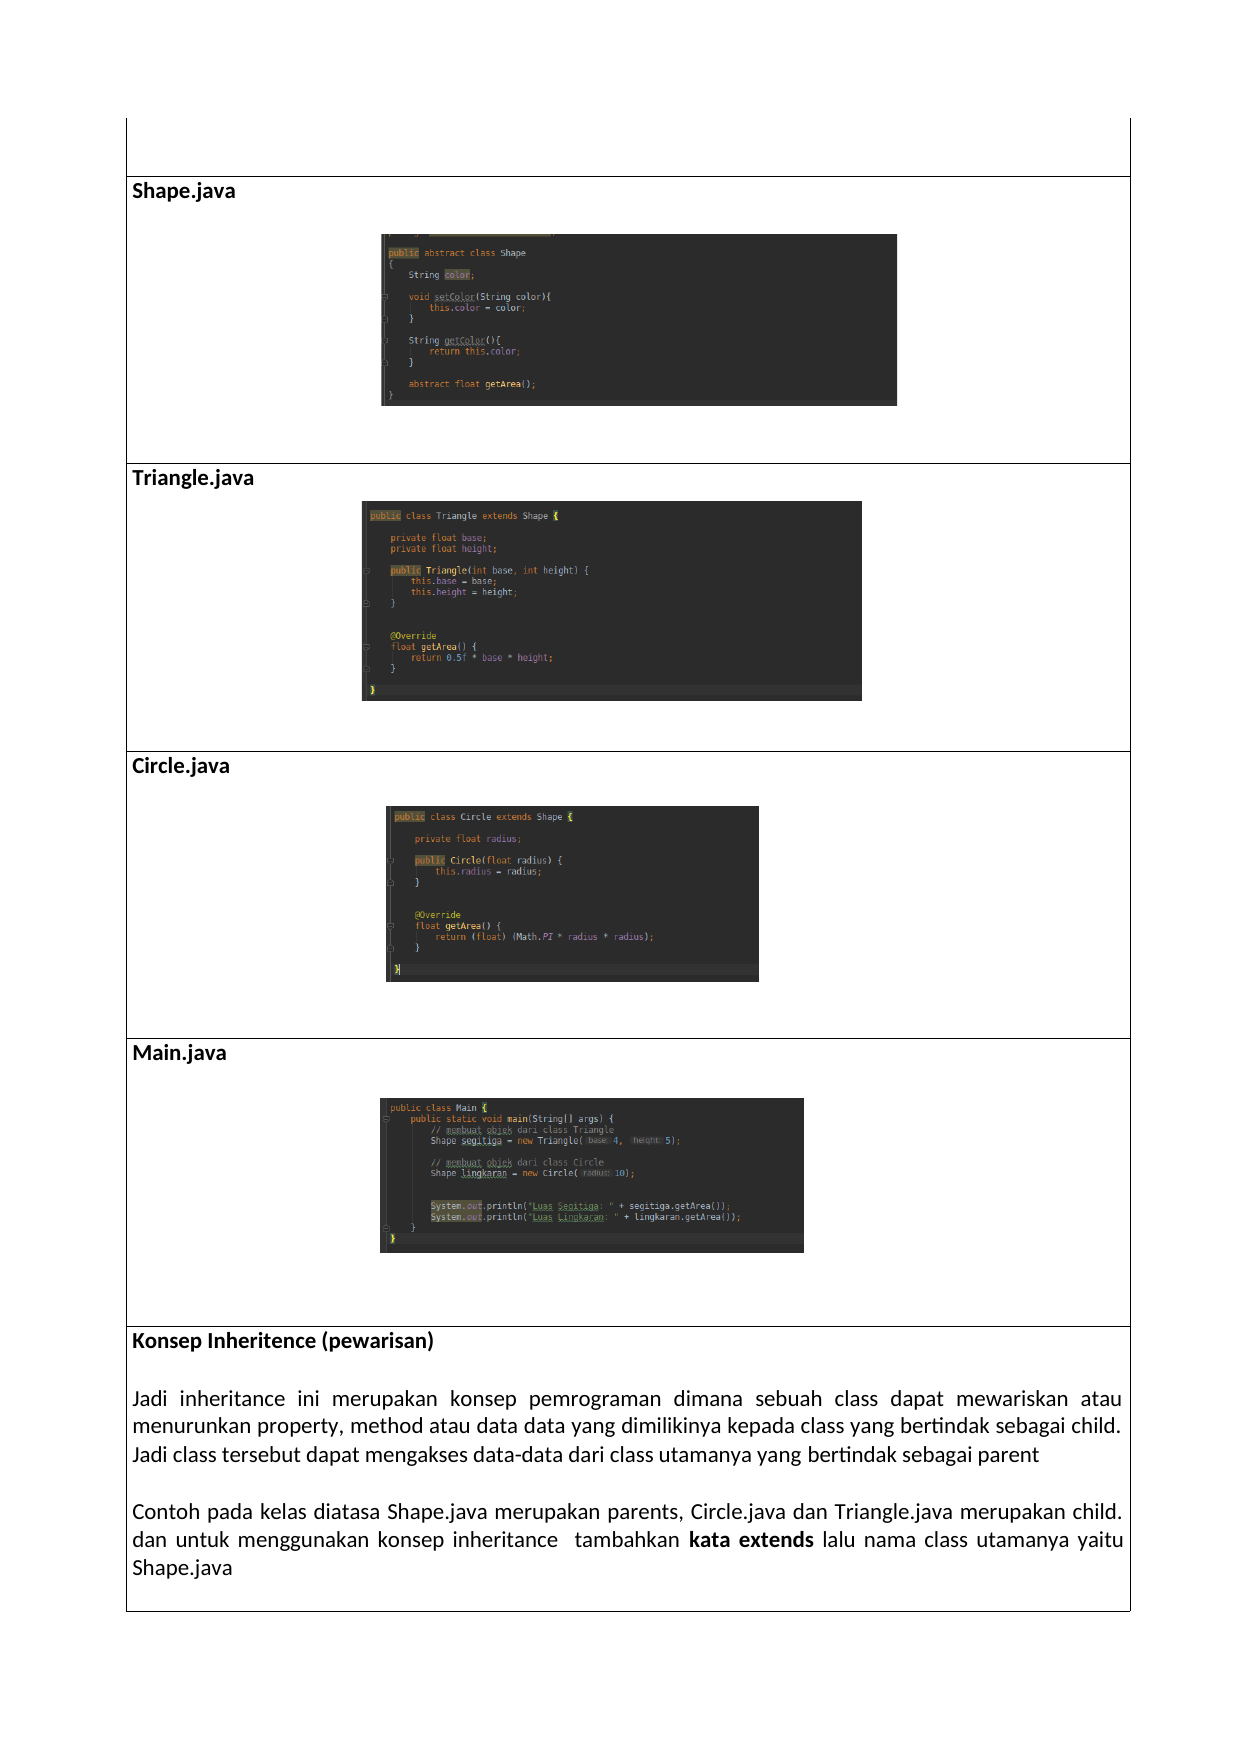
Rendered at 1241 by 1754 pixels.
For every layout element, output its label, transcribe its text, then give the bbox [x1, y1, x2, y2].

picture [386, 806, 759, 982]
table_cell Triangle.java [127, 464, 1130, 751]
table_cell Shape.java [127, 177, 1130, 463]
picture [361, 501, 862, 701]
table_cell Konsep Inheritence (pewarisan) Jadi inheritance ini merupakan konsep pemrograman dimana sebuah class dapat mewariskan atau menurunkan property, method atau data data yang dimilikinya kepada class yang bertindak sebagai child. Jadi class tersebut dapat mengakses data-data dari class utamanya yang bertindak sebagai parent Contoh pada kelas diatasa Shape.java merupakan parents, Circle.java dan Triangle.java merupakan child. dan untuk menggunakan konsep inheritance tambahkan kata extends lalu nama class utamanya yaitu Shape.java [127, 1327, 1130, 1611]
picture [380, 1098, 804, 1253]
table_cell Circle.java [127, 752, 1130, 1038]
table_cell [127, 118, 1130, 176]
table_cell Main.java [127, 1039, 1130, 1326]
picture [381, 234, 898, 406]
